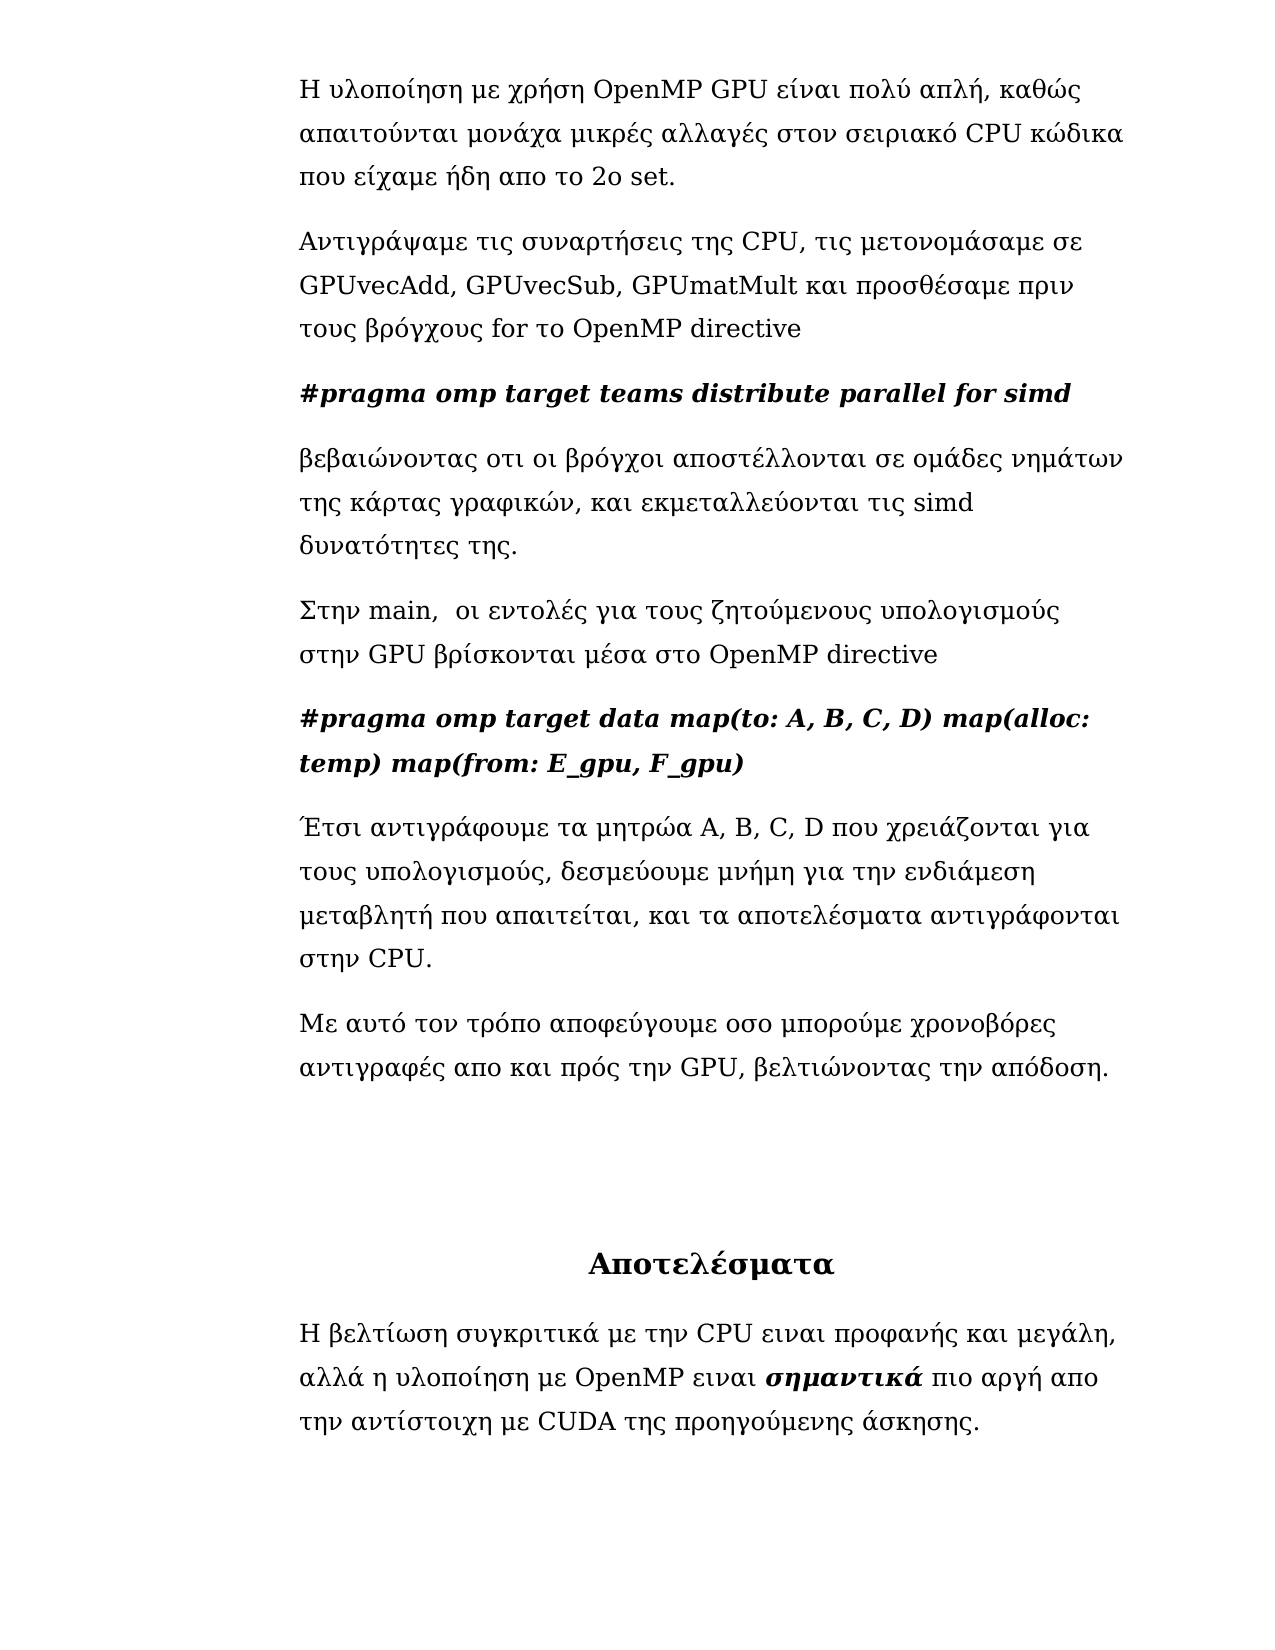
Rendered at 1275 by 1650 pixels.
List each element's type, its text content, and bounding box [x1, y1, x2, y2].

list Έτσι αντιγράφουμε τα μητρώα A, B, C, D που χρειάζονται για τους υπολογισμούς, δεσμεύουμε μνήμη για την ενδιάμεση μεταβλητή που απαιτείται, και τα αποτελέσματα αντιγράφονται στην CPU. [299, 813, 1125, 974]
list Η βελτίωση συγκριτικά με την CPU ειναι προφανής και μεγάλη, αλλά η υλοποίηση με OpenMP ειναι σημαντικά πιο αργή απο την αντίστοιχη με CUDA της προηγούμενης άσκησης. [299, 1319, 1125, 1436]
text Αποτελέσματα [299, 1247, 1125, 1281]
list Η υλοποίηση με χρήση OpenMP GPU είναι πολύ απλή, καθώς απαιτούνται μονάχα μικρές αλλαγές στον σειριακό CPU κώδικα που είχαμε ήδη απο το 2ο set. [299, 75, 1125, 192]
list #pragma omp target data map(to: A, B, C, D) map(alloc: temp) map(from: E_gpu, F_gpu) [299, 704, 1125, 778]
list #pragma omp target teams distribute parallel for simd [299, 379, 1125, 408]
list Αντιγράψαμε τις συναρτήσεις της CPU, τις μετονομάσαμε σε GPUvecAdd, GPUvecSub, GPUmatMult και προσθέσαμε πριν τους βρόγχους for το OpenMP directive [299, 227, 1125, 344]
list Στην main, οι εντολές για τους ζητούμενους υπολογισμούς στην GPU βρίσκονται μέσα στο OpenMP directive [299, 596, 1125, 669]
list Με αυτό τον τρόπο αποφεύγουμε οσο μπορούμε χρονοβόρες αντιγραφές απο και πρός την GPU, βελτιώνοντας την απόδοση. [299, 1009, 1125, 1082]
list βεβαιώνοντας οτι οι βρόγχοι αποστέλλονται σε ομάδες νημάτων της κάρτας γραφικών, και εκμεταλλεύονται τις simd δυνατότητες της. [299, 444, 1125, 561]
